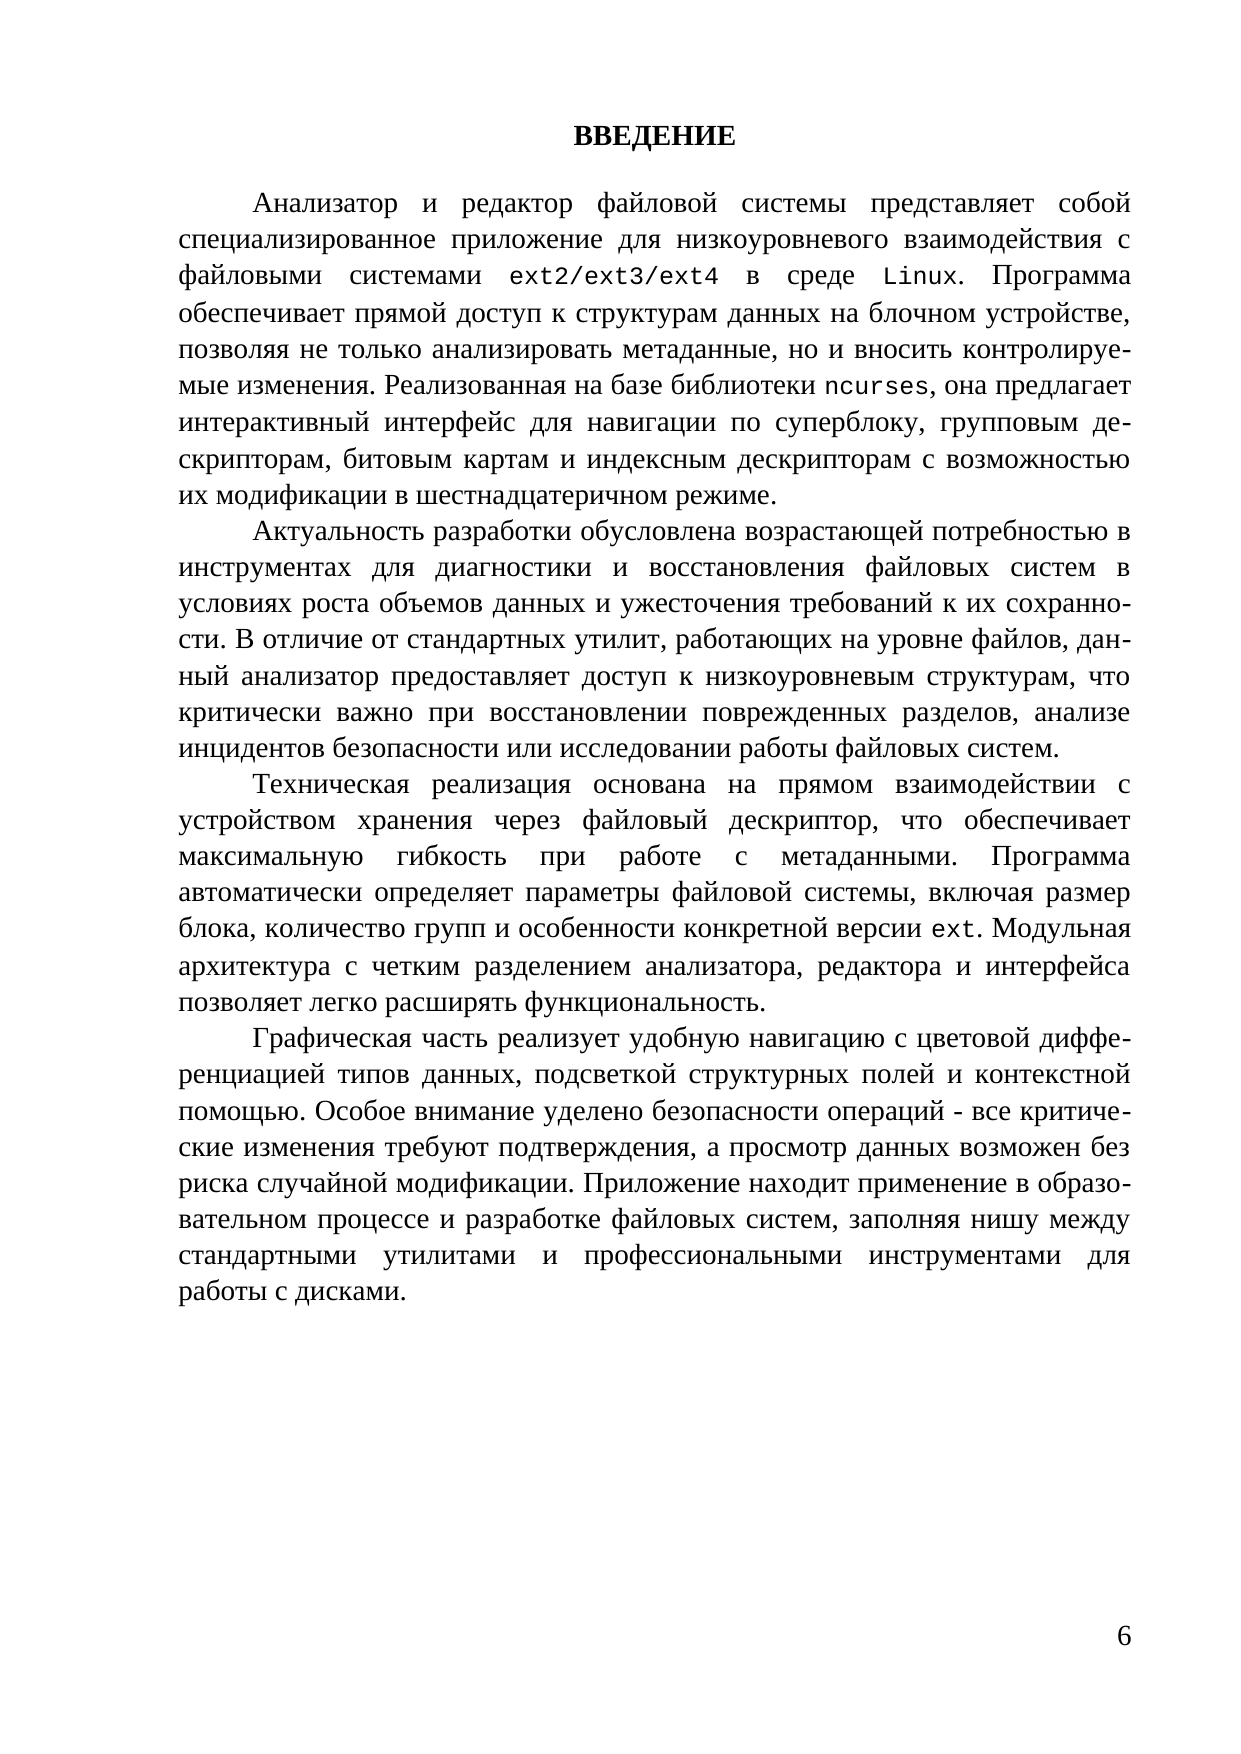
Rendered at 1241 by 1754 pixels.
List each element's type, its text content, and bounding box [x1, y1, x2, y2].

text Актуальность разработки обусловлена возрастающей потребностью в инструментах для диагностики и восстановления файловых систем в услови­ях роста объемов данных и ужесточения требований к их сохранно­сти. В отличие от стандартных утилит, работающих на уровне файлов, дан­ный ана­лизатор предоставляет доступ к низкоуровневым структурам, что крити­чески важно при восстановлении поврежденных разделов, анализе ин­цидентов безопасности или исследовании работы файловых систем. [178, 513, 1131, 763]
text Техническая реализация основана на прямом взаимодействии с устройством хранения через файловый дескриптор, что обеспечивает макси­мальную гибкость при работе с метаданными. Программа автоматичес­ки определяет параметры файловой системы, включая размер блока, ко­личество групп и особенности конкретной версии ext. Модульная архитек­тура с четким разделением анализатора, редактора и интерфейса поз­воляет легко расширять функциональность. [178, 766, 1131, 1018]
text Анализатор и редактор файловой системы представляет собой специа­лизированное приложение для низкоуровневого взаимодействия с файловыми системами ext2/ext3/ext4 в среде Linux. Программа обеспечи­вает прямой доступ к структурам данных на блочном устройстве, позволяя не только анализировать метаданные, но и вносить контролируе­мые измене­ния. Реализованная на базе библиотеки ncurses, она предлагает ин­терактивный интерфейс для навигации по суперблоку, групповым де­скрипторам, битовым картам и индексным дескрипторам с возможностью их модификации в шестнадцатеричном режиме. [178, 185, 1131, 510]
text Графическая часть реализует удобную навигацию с цветовой диффе­ренциацией типов данных, подсветкой структурных полей и контекстной по­мощью. Особое внимание уделено безопасности операций - все критиче­ские изменения требуют подтверждения, а просмотр данных возможен без риска случайной модификации. Приложение находит применение в образо­вательном процессе и разработке файловых систем, заполняя нишу между стандартными утилитами и профессиональными инструментами для работы с дисками. [178, 1020, 1131, 1307]
text ВВЕДЕНИЕ [178, 118, 1131, 152]
